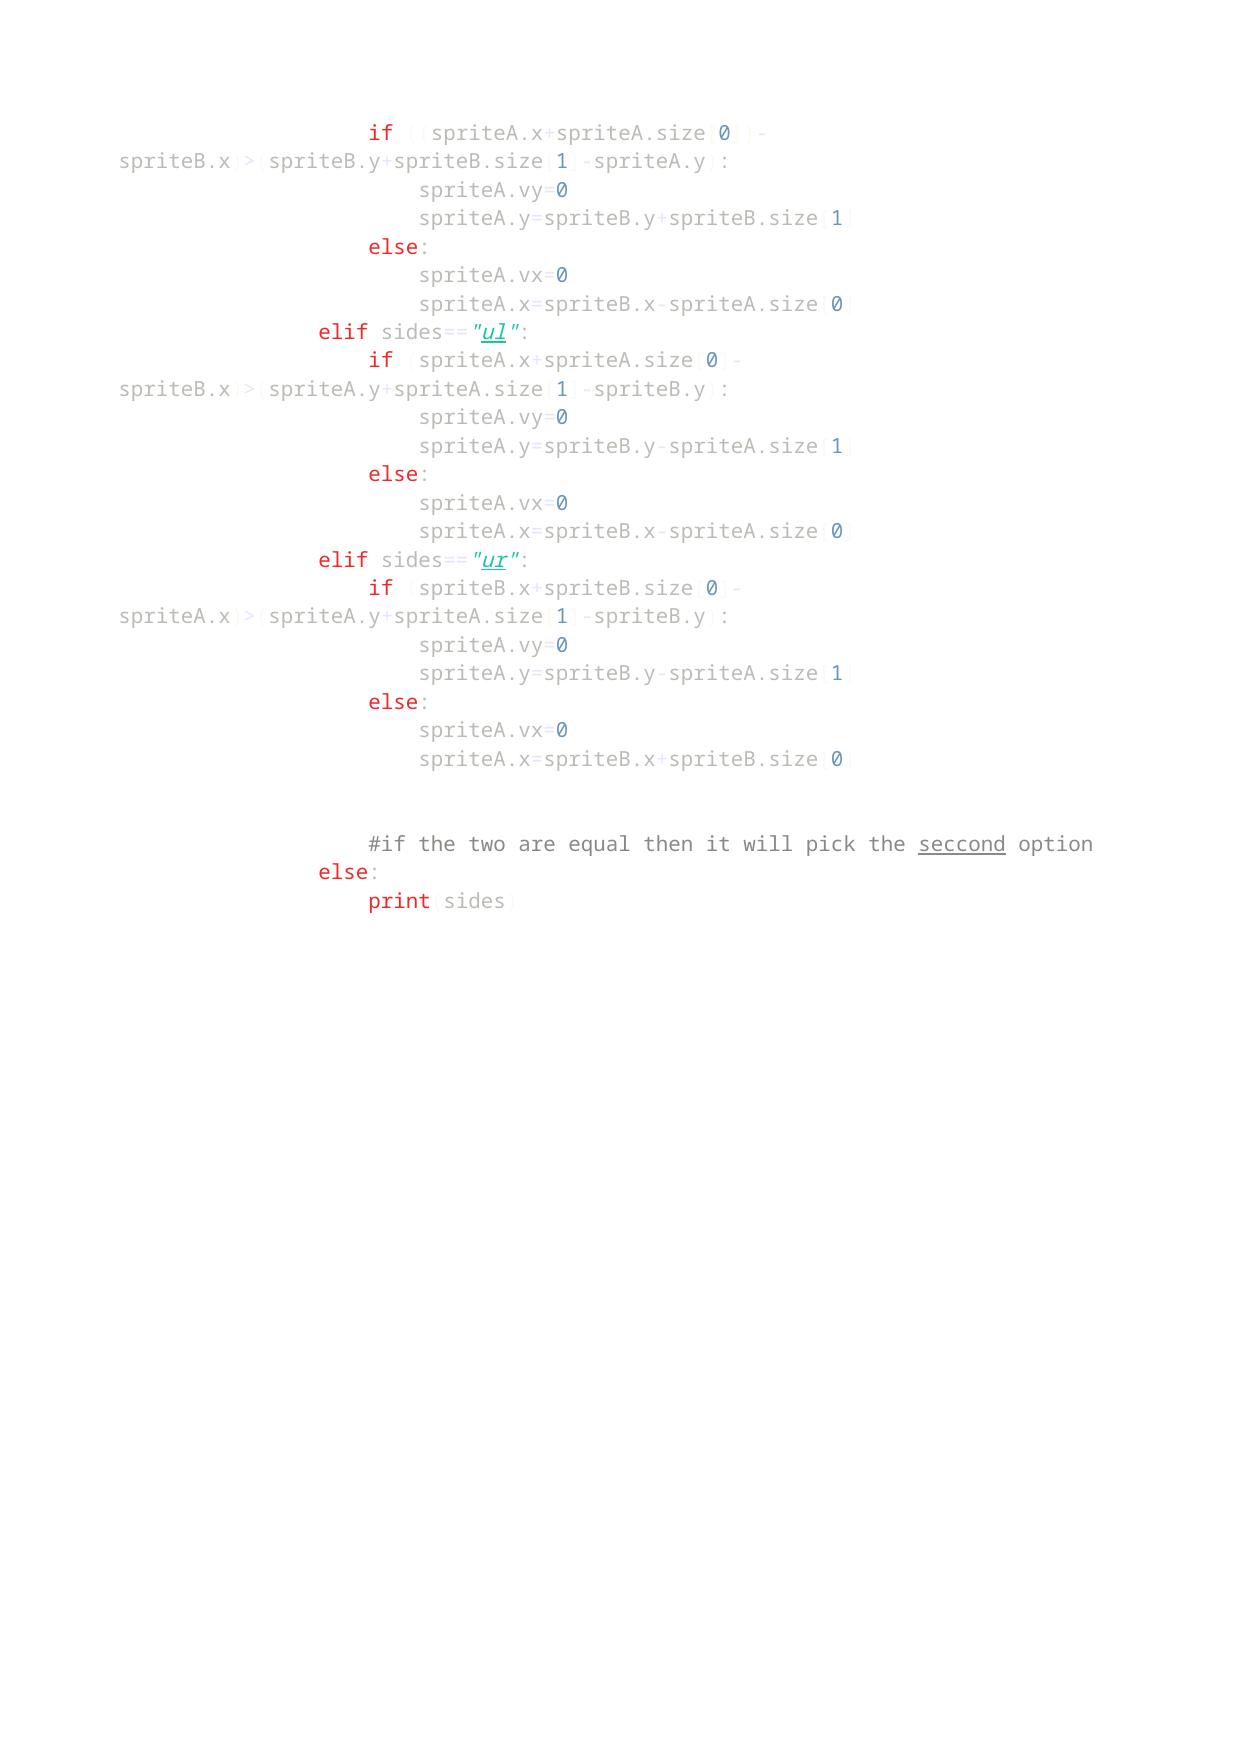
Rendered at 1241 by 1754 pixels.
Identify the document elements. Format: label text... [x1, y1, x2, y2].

text spriteA.vx=0 [118, 488, 1122, 516]
text spriteA.vx=0 [118, 715, 1122, 744]
text spriteA.x=spriteB.x-spriteA.size[0] [118, 289, 1122, 317]
text if ((spriteA.x+spriteA.size[0])-spriteB.x)>(spriteB.y+spriteB.size[1]-spriteA.y): [118, 118, 1122, 175]
text spriteA.vy=0 [118, 175, 1122, 203]
text if (spriteB.x+spriteB.size[0]-spriteA.x)>(spriteA.y+spriteA.size[1]-spriteB.y): [118, 573, 1122, 630]
text spriteA.vy=0 [118, 402, 1122, 431]
text spriteA.vy=0 [118, 630, 1122, 658]
text elif sides=="ul": [118, 317, 1122, 346]
text spriteA.vx=0 [118, 260, 1122, 289]
text print(sides) [118, 886, 1122, 914]
text else: [118, 459, 1122, 488]
text else: [118, 857, 1122, 886]
text spriteA.x=spriteB.x-spriteA.size[0] [118, 516, 1122, 545]
text spriteA.y=spriteB.y-spriteA.size[1] [118, 658, 1122, 687]
text spriteA.y=spriteB.y+spriteB.size[1] [118, 203, 1122, 232]
text else: [118, 687, 1122, 715]
text elif sides=="ur": [118, 545, 1122, 573]
text spriteA.y=spriteB.y-spriteA.size[1] [118, 431, 1122, 459]
text else: [118, 232, 1122, 260]
text spriteA.x=spriteB.x+spriteB.size[0] [118, 744, 1122, 772]
text if (spriteA.x+spriteA.size[0]-spriteB.x)>(spriteA.y+spriteA.size[1]-spriteB.y): [118, 346, 1122, 402]
text #if the two are equal then it will pick the seccond option [118, 829, 1122, 857]
